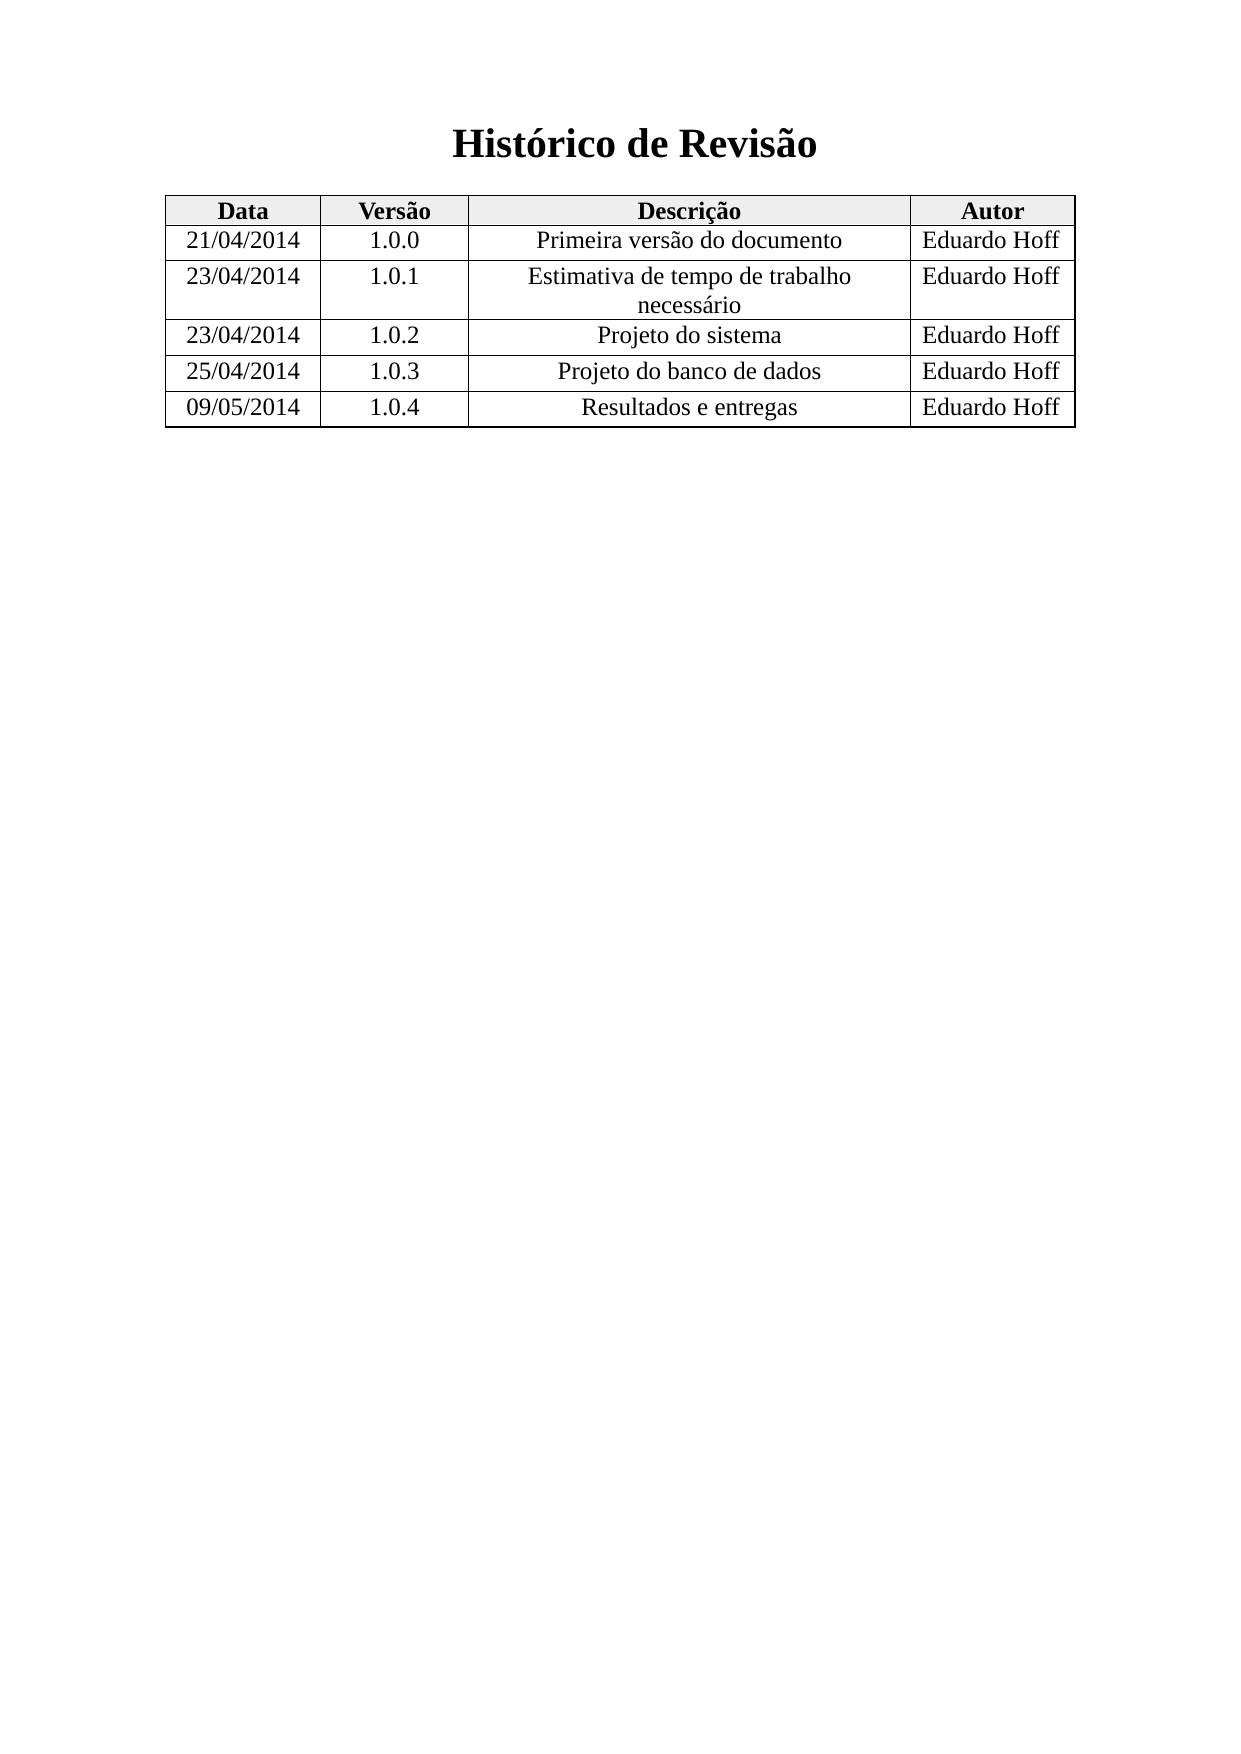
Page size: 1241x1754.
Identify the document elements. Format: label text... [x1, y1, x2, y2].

text Histórico de Revisão [148, 118, 1122, 166]
table_header Descrição [469, 196, 910, 224]
table_cell 1.0.0 [321, 226, 468, 260]
table_cell 1.0.2 [321, 320, 468, 355]
table_cell 25/04/2014 [166, 356, 320, 391]
table_header Autor [911, 196, 1074, 224]
table_cell Estimativa de tempo de trabalho necessário [469, 261, 910, 319]
table_cell Eduardo Hoff [911, 356, 1074, 391]
table_cell 1.0.3 [321, 356, 468, 391]
table_header Data [166, 196, 320, 224]
table_cell 23/04/2014 [166, 261, 320, 319]
table_cell 09/05/2014 [166, 392, 320, 426]
table_cell Resultados e entregas [469, 392, 910, 426]
table_cell Eduardo Hoff [911, 261, 1074, 319]
table_header Versão [321, 196, 468, 224]
table_cell Primeira versão do documento [469, 226, 910, 260]
table_cell Eduardo Hoff [911, 226, 1074, 260]
table_cell Projeto do sistema [469, 320, 910, 355]
table_cell 1.0.4 [321, 392, 468, 426]
table_cell 23/04/2014 [166, 320, 320, 355]
table_cell Eduardo Hoff [911, 320, 1074, 355]
table_cell Projeto do banco de dados [469, 356, 910, 391]
table_cell 1.0.1 [321, 261, 468, 319]
table_cell Eduardo Hoff [911, 392, 1074, 426]
table_cell 21/04/2014 [166, 226, 320, 260]
